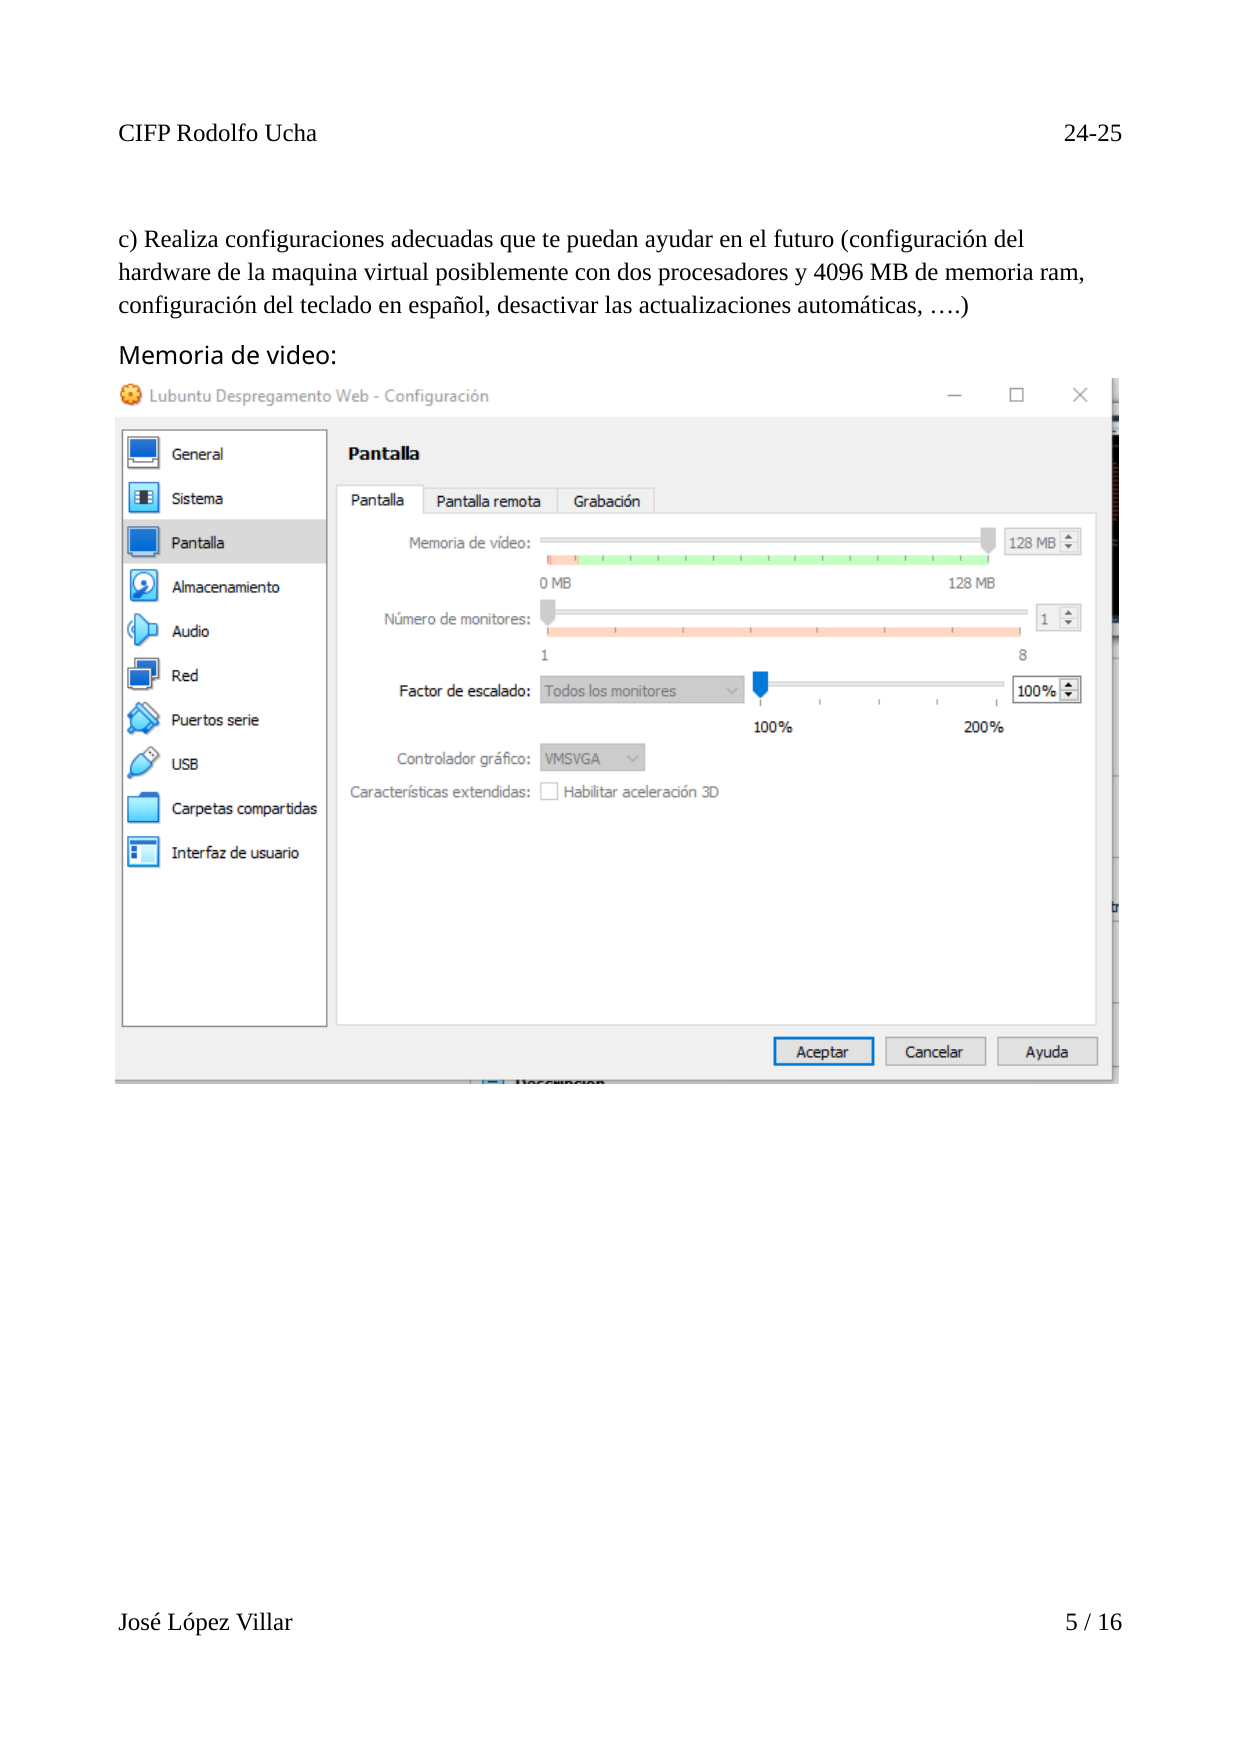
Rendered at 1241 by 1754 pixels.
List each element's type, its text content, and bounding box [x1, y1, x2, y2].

text Memoria de video: [118, 338, 1122, 372]
picture [115, 378, 1119, 1084]
text c) Realiza configuraciones adecuadas que te puedan ayudar en el futuro (configuración del hardware de la maquina virtual posiblemente con dos procesadores y 4096 MB de memoria ram, configuración del teclado en español, desactivar las actualizaciones automáticas, ….) [118, 224, 1122, 319]
